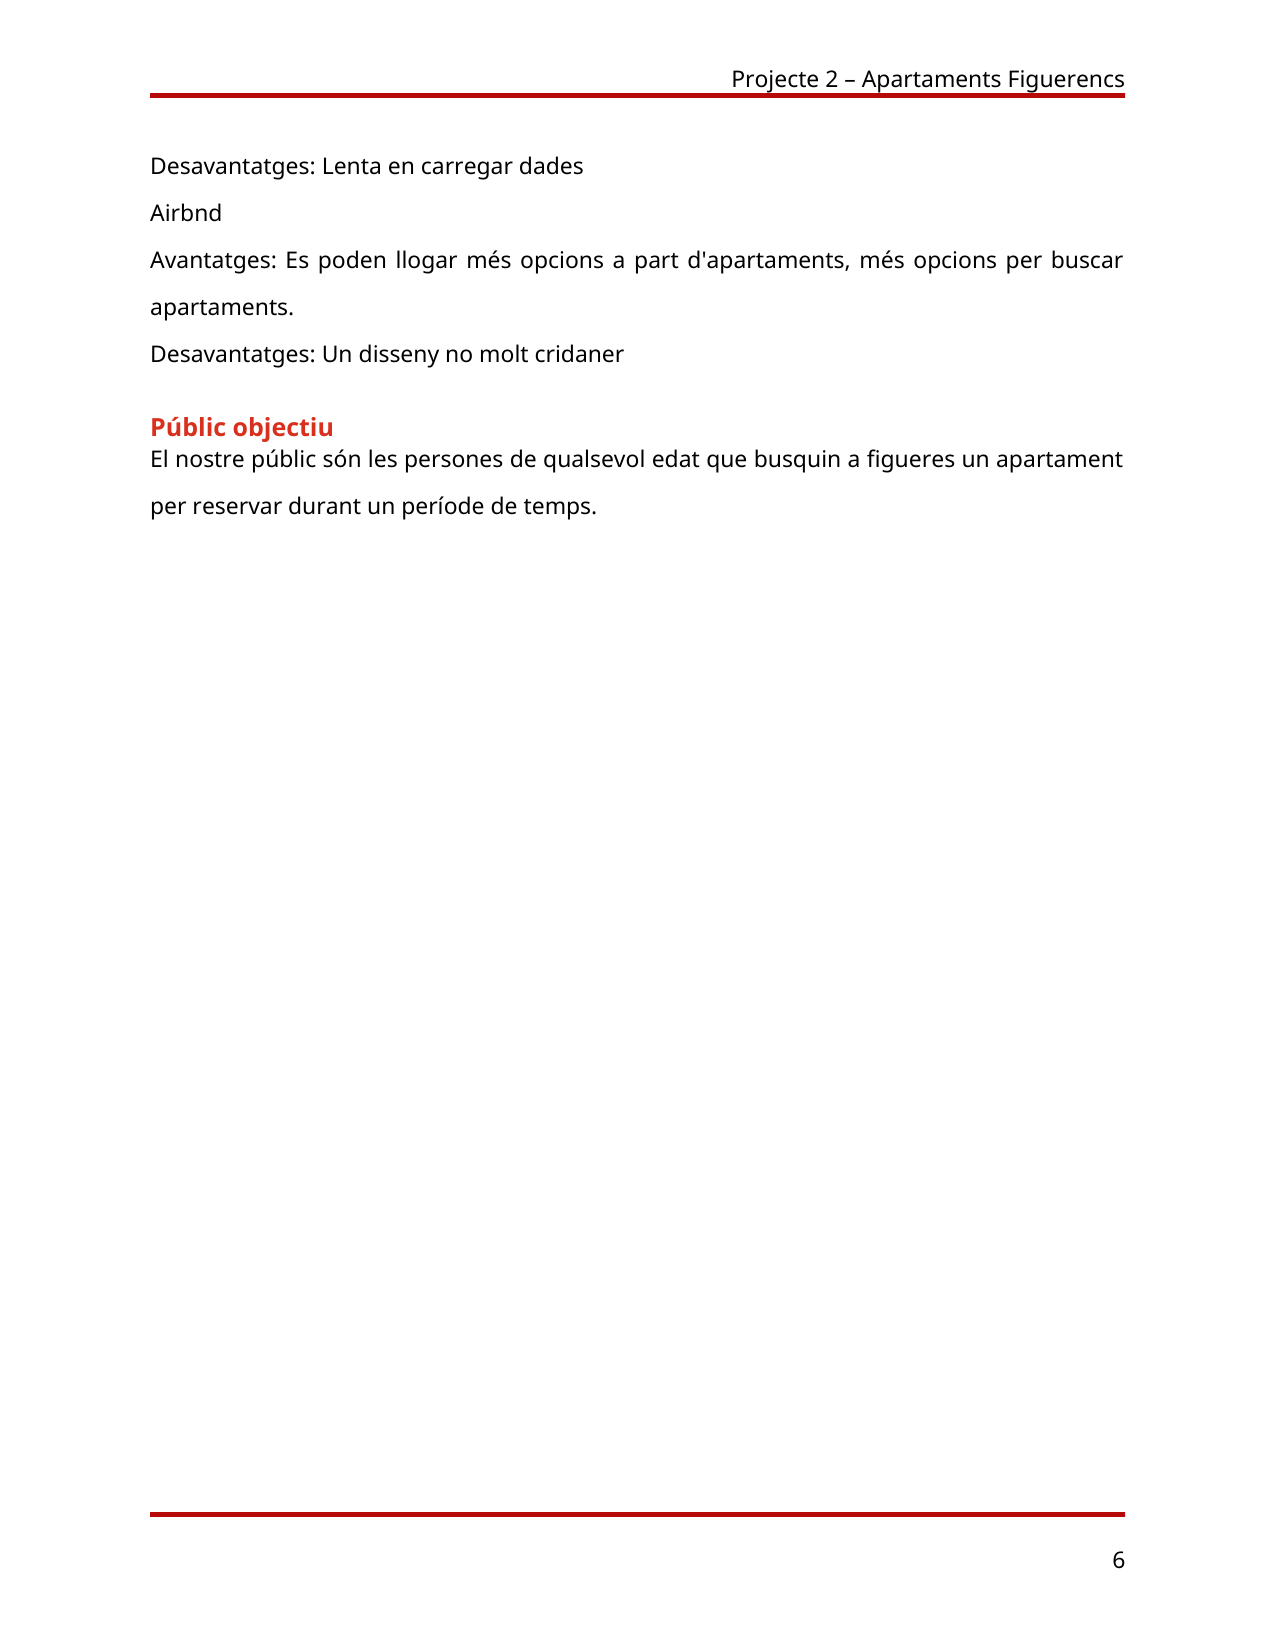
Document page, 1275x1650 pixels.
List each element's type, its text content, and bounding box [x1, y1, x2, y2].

text Avantatges: Es poden llogar més opcions a part d'apartaments, més opcions per buscar apartaments. [150, 244, 1125, 322]
picture [150, 1512, 1125, 1517]
text Desavantatges: Un disseny no molt cridaner [150, 337, 1125, 369]
text Desavantatges: Lenta en carregar dades [150, 150, 1125, 181]
text El nostre públic són les persones de qualsevol edat que busquin a figueres un apartament per reservar durant un període de temps. [150, 443, 1125, 522]
subtitle Públic objectiu [150, 409, 1125, 443]
picture [150, 93, 1125, 98]
text Airbnd [150, 197, 1125, 228]
